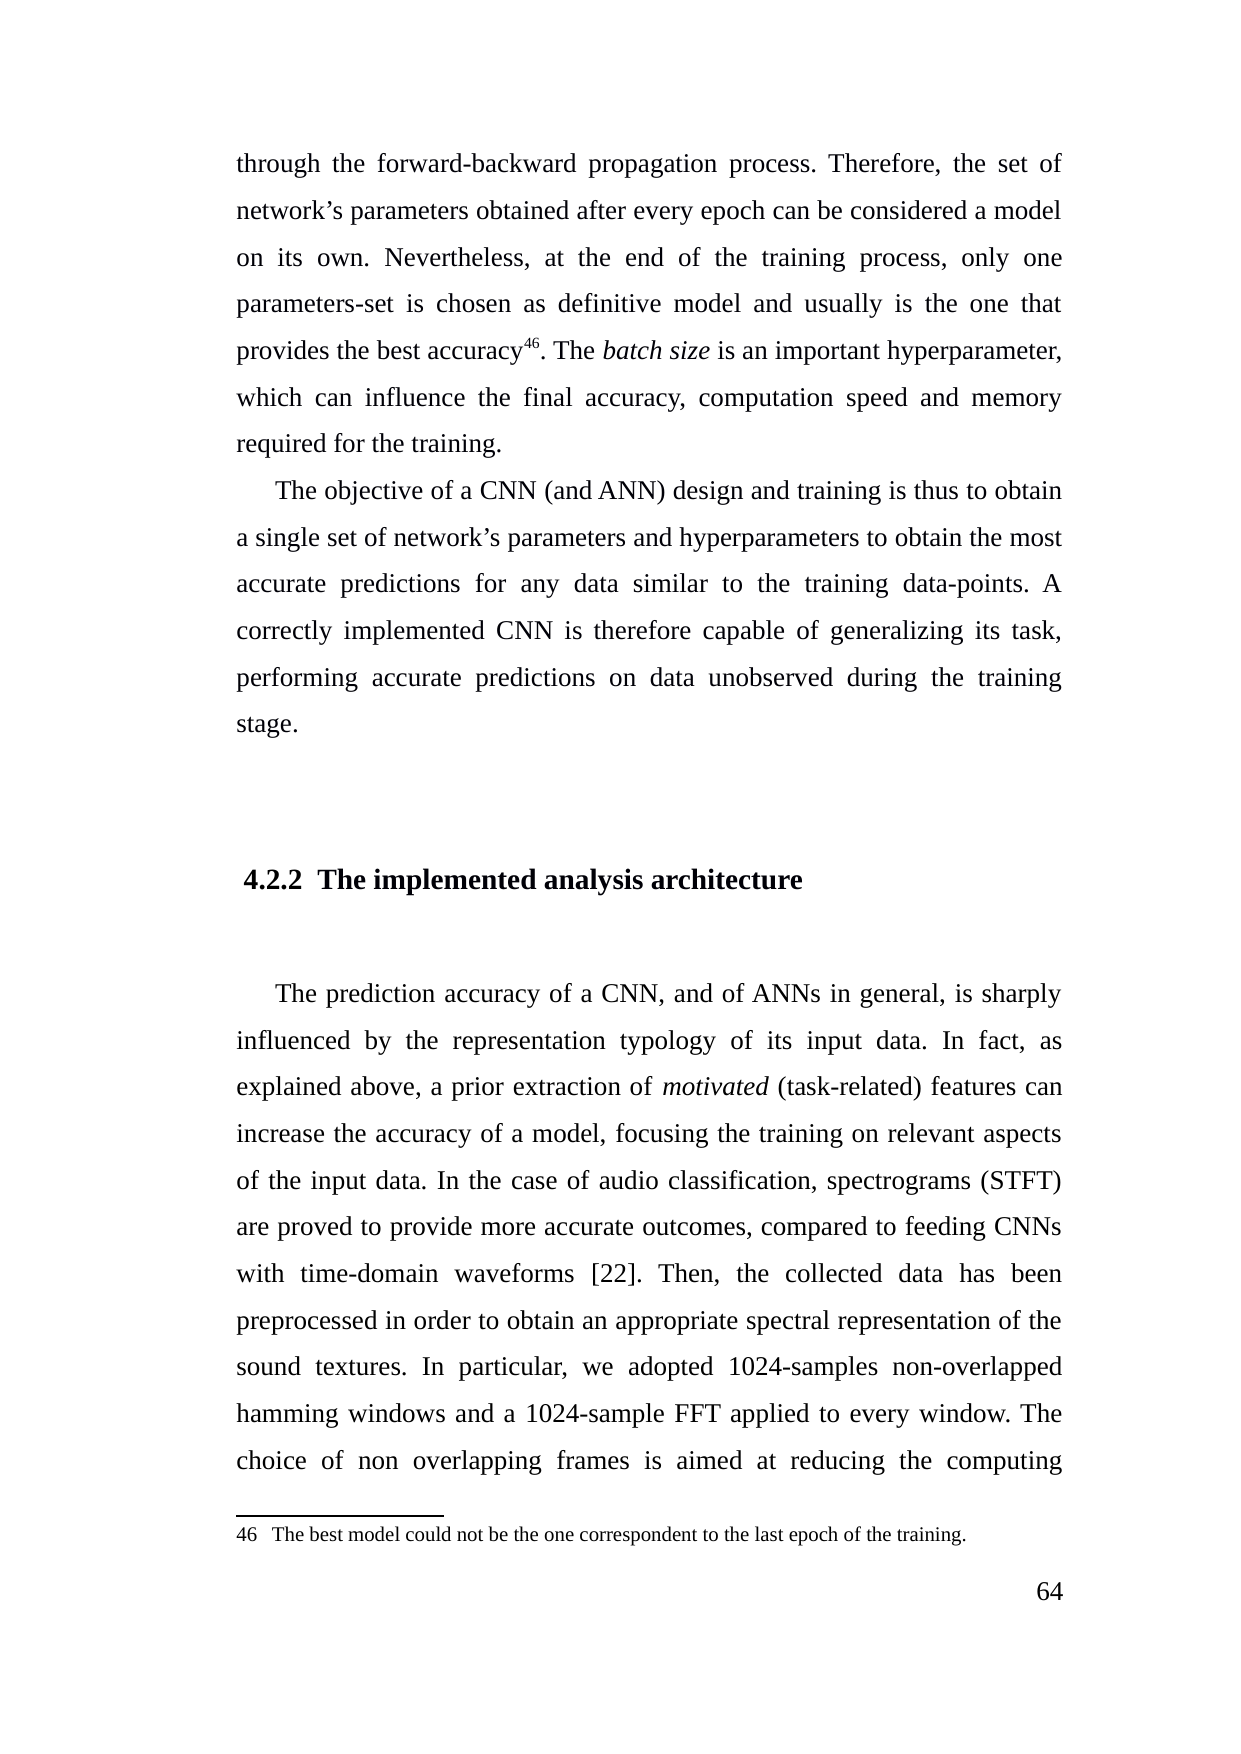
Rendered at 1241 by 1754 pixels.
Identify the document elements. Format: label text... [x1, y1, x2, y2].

subtitle The implemented analysis architecture [236, 862, 1063, 896]
text The objective of a CNN (and ANN) design and training is thus to obtain a single set of network’s parameters and hyperparameters to obtain the most accurate predictions for any data similar to the training data-points. A correctly implemented CNN is therefore capable of generalizing its task, performing accurate predictions on data unobserved during the training stage. [236, 474, 1063, 739]
text through the forward-backward propagation process. Therefore, the set of network’s parameters obtained after every epoch can be considered a model on its own. Nevertheless, at the end of the training process, only one parameters-set is chosen as definitive model and usually is the one that provides the best accuracy. The batch size is an important hyperparameter, which can influence the final accuracy, computation speed and memory required for the training. [236, 148, 1063, 459]
text The best model could not be the one correspondent to the last epoch of the training. [236, 1522, 1063, 1546]
text The prediction accuracy of a CNN, and of ANNs in general, is sharply influenced by the representation typology of its input data. In fact, as explained above, a prior extraction of motivated (task-related) features can increase the accuracy of a model, focusing the training on relevant aspects of the input data. In the case of audio classification, spectrograms (STFT) are proved to provide more accurate outcomes, compared to feeding CNNs with time-domain waveforms [22]. Then, the collected data has been preprocessed in order to obtain an appropriate spectral representation of the sound textures. In particular, we adopted 1024-samples non-overlapped hamming windows and a 1024-sample FFT applied to every window. The choice of non overlapping frames is aimed at reducing the computing [236, 977, 1063, 1475]
